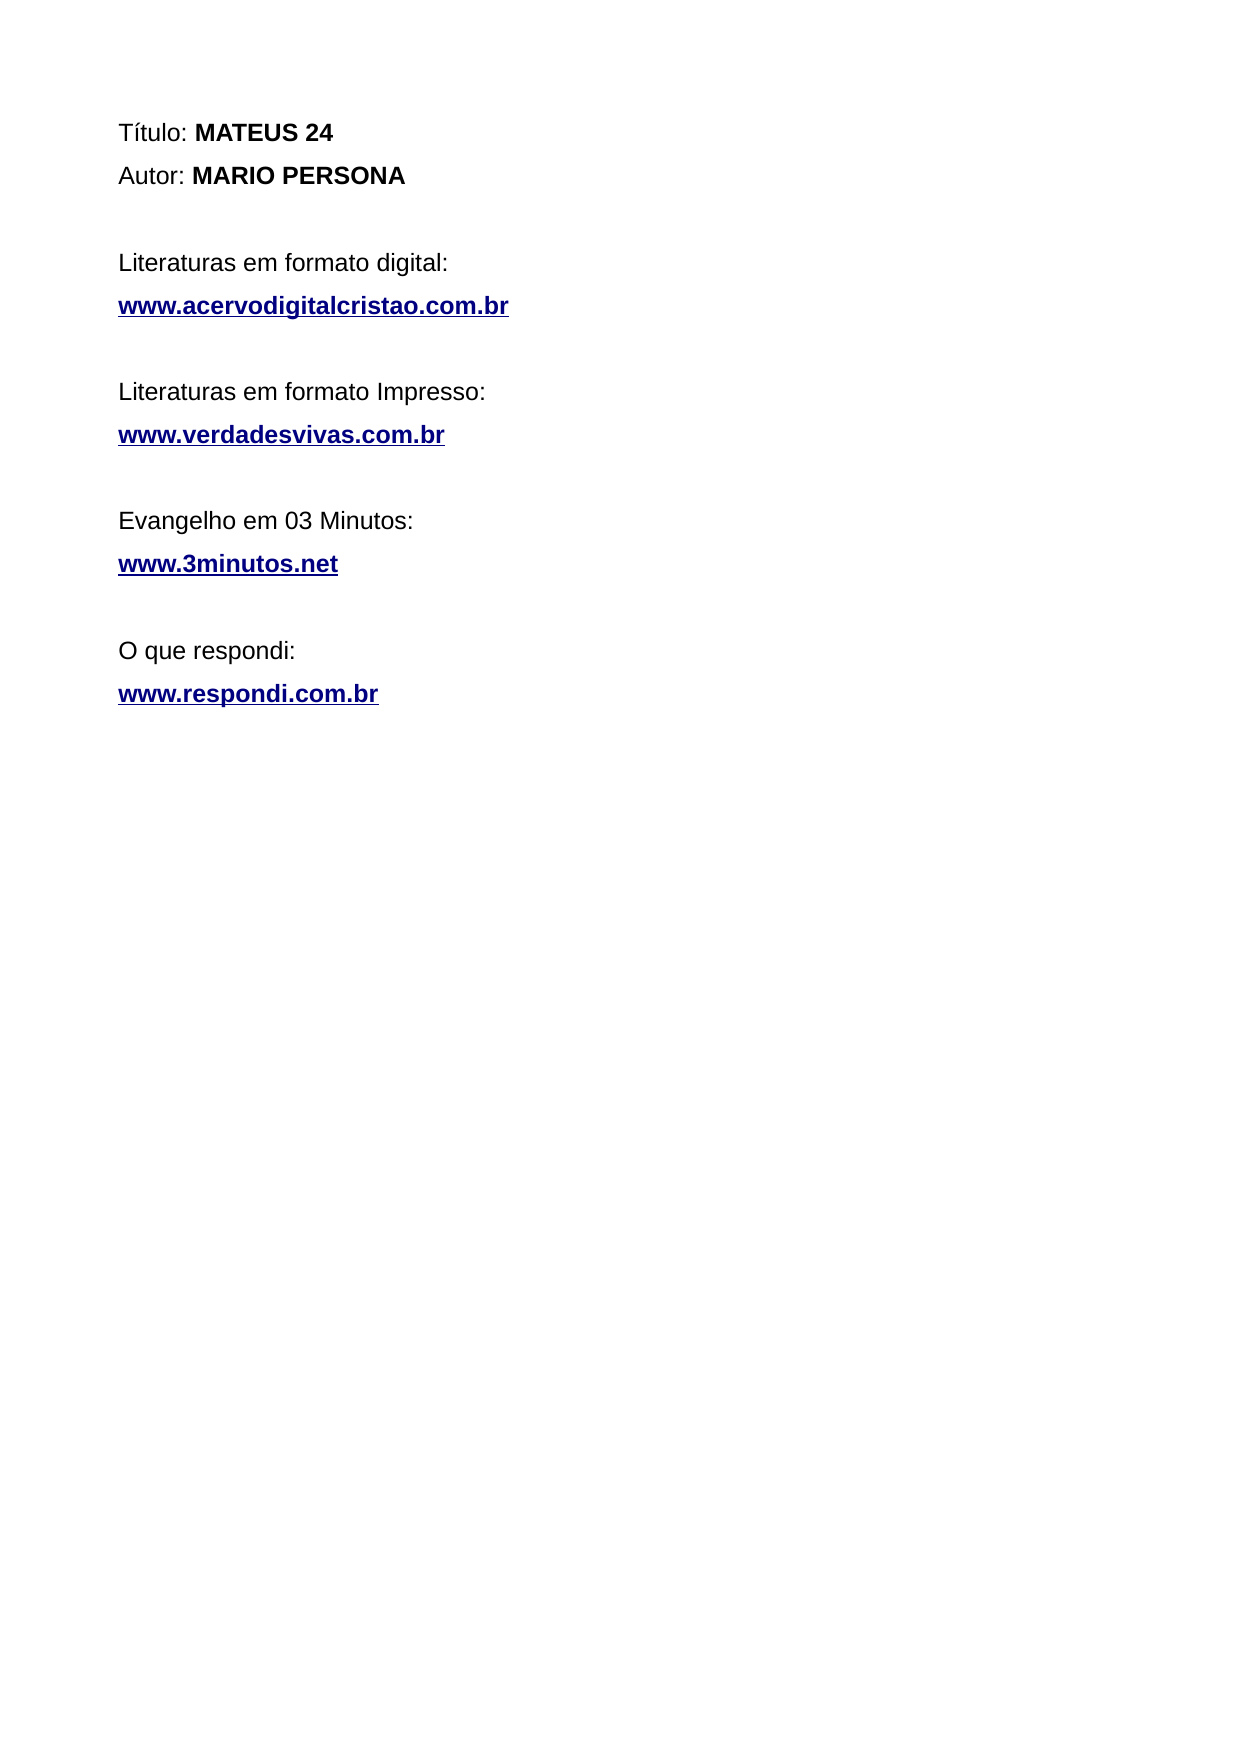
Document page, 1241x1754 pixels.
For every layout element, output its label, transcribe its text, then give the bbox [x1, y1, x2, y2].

text Título: MATEUS 24 Autor: MARIO PERSONA Literaturas em formato digital: www.acervodigitalcristao.com.br Literaturas em formato Impresso: www.verdadesvivas.com.br Evangelho em 03 Minutos: www.3minutos.net O que respondi: www.respondi.com.br [118, 118, 1122, 707]
